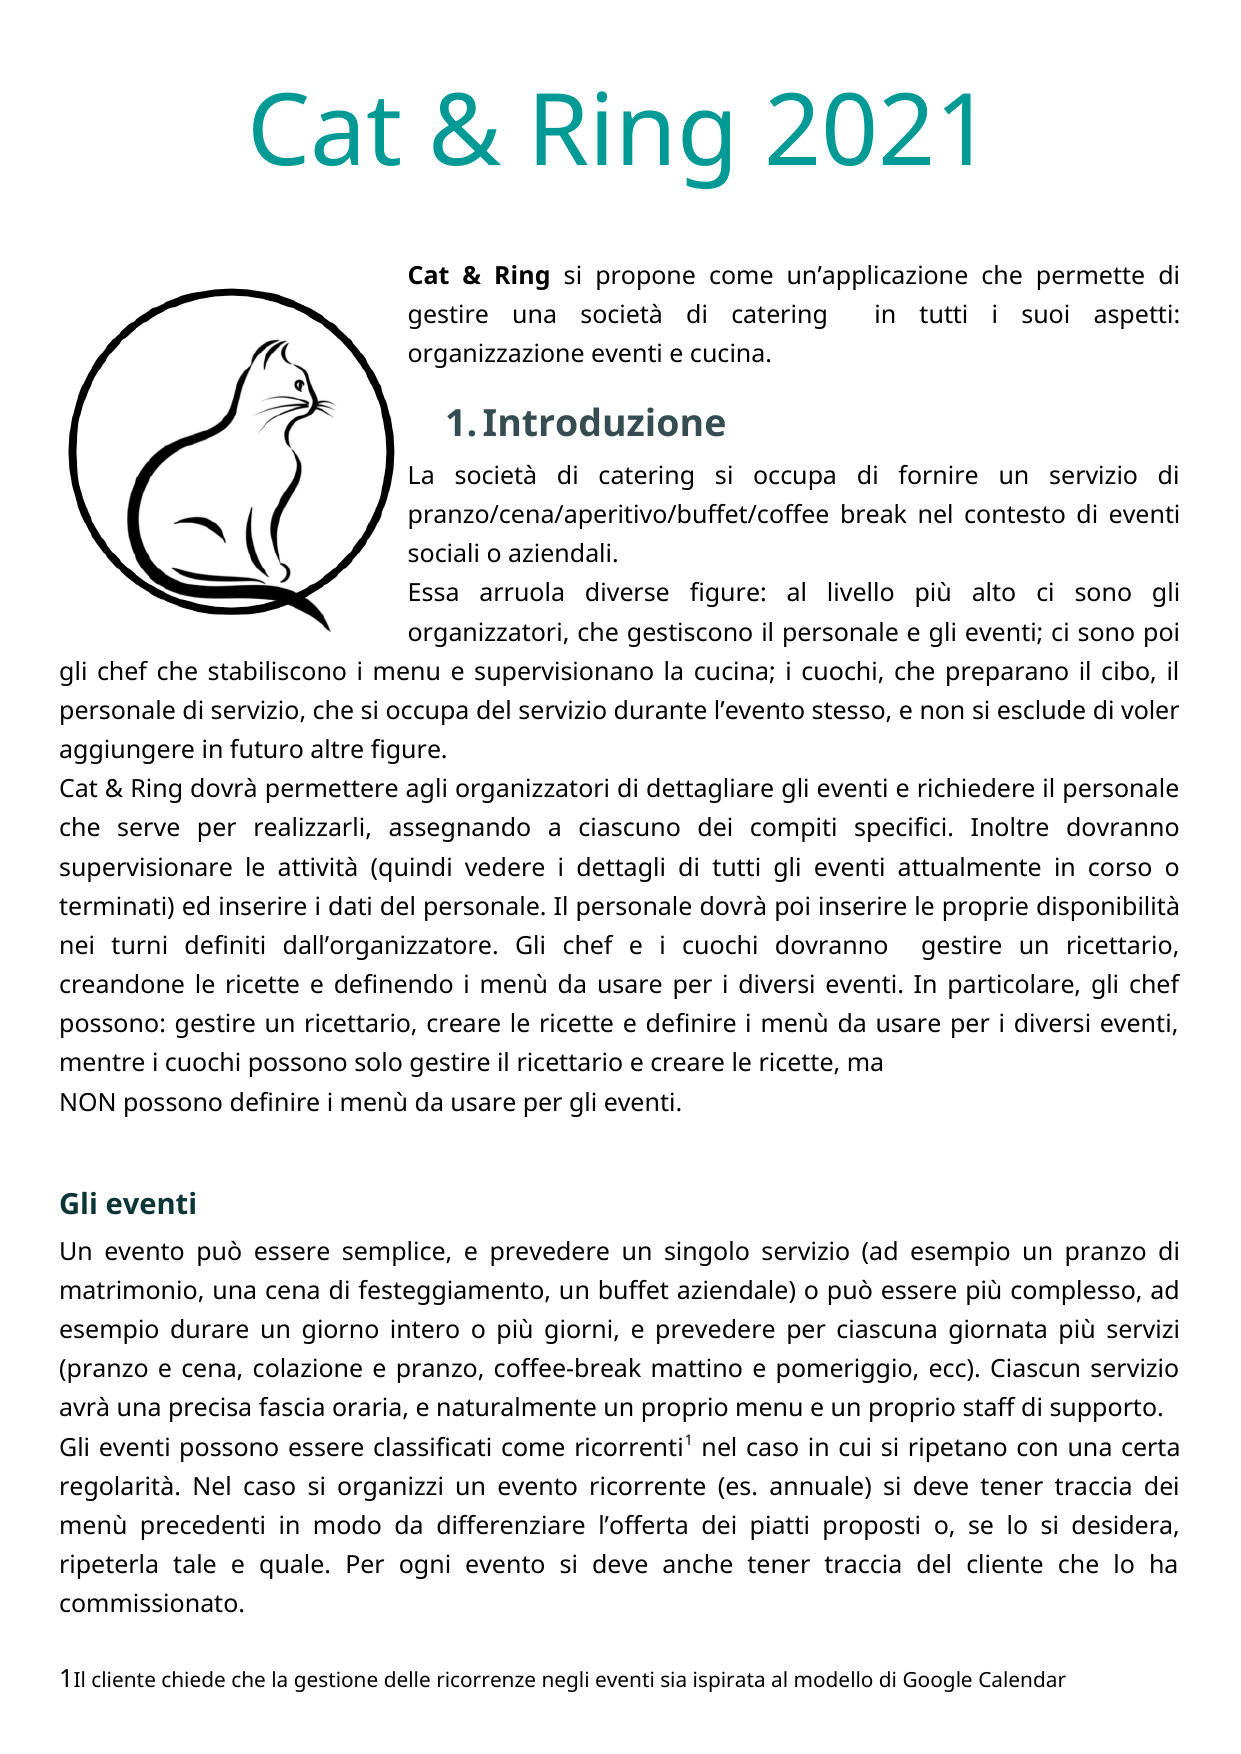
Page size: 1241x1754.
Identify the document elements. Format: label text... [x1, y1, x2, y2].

picture [58, 281, 408, 638]
text Essa arruola diverse figure: al livello più alto ci sono gli organizzatori, che gestiscono il personale e gli eventi; ci sono poi gli chef che stabiliscono i menu e supervisionano la cucina; i cuochi, che preparano il cibo, il personale di servizio, che si occupa del servizio durante l’evento stesso, e non si esclude di voler aggiungere in futuro altre figure. [59, 575, 1181, 766]
text Cat & Ring si propone come un’applicazione che permette di gestire una società di catering in tutti i suoi aspetti: organizzazione eventi e cucina. [59, 258, 1181, 370]
text Un evento può essere semplice, e prevedere un singolo servizio (ad esempio un pranzo di matrimonio, una cena di festeggiamento, un buffet aziendale) o può essere più complesso, ad esempio durare un giorno intero o più giorni, e prevedere per ciascuna giornata più servizi (pranzo e cena, colazione e pranzo, coffee-break mattino e pomeriggio, ecc). Ciascun servizio avrà una precisa fascia oraria, e naturalmente un proprio menu e un proprio staff di supporto. [59, 1233, 1181, 1424]
text Cat & Ring dovrà permettere agli organizzatori di dettagliare gli eventi e richiedere il personale che serve per realizzarli, assegnando a ciascuno dei compiti specifici. Inoltre dovranno supervisionare le attività (quindi vedere i dettagli di tutti gli eventi attualmente in corso o terminati) ed inserire i dati del personale. Il personale dovrà poi inserire le proprie disponibilità nei turni definiti dall’organizzatore. Gli chef e i cuochi dovranno gestire un ricettario, creandone le ricette e definendo i menù da usare per i diversi eventi. In particolare, gli chef possono: gestire un ricettario, creare le ricette e definire i menù da usare per i diversi eventi, mentre i cuochi possono solo gestire il ricettario e creare le ricette, ma [59, 771, 1181, 1079]
title Cat & Ring 2021 [59, 59, 1181, 195]
subtitle Introduzione [408, 396, 1181, 447]
subtitle Gli eventi [59, 1183, 1181, 1223]
text Gli eventi possono essere classificati come ricorrenti nel caso in cui si ripetano con una certa regolarità. Nel caso si organizzi un evento ricorrente (es. annuale) si deve tener traccia dei menù precedenti in modo da differenziare l’offerta dei piatti proposti o, se lo si desidera, ripeterla tale e quale. Per ogni evento si deve anche tener traccia del cliente che lo ha commissionato. [59, 1429, 1181, 1620]
text NON possono definire i menù da usare per gli eventi. [59, 1084, 1181, 1118]
text Il cliente chiede che la gestione delle ricorrenze negli eventi sia ispirata al modello di Google Calendar [59, 1661, 1181, 1695]
text La società di catering si occupa di fornire un servizio di pranzo/cena/aperitivo/buffet/coffee break nel contesto di eventi sociali o aziendali. [408, 457, 1181, 570]
